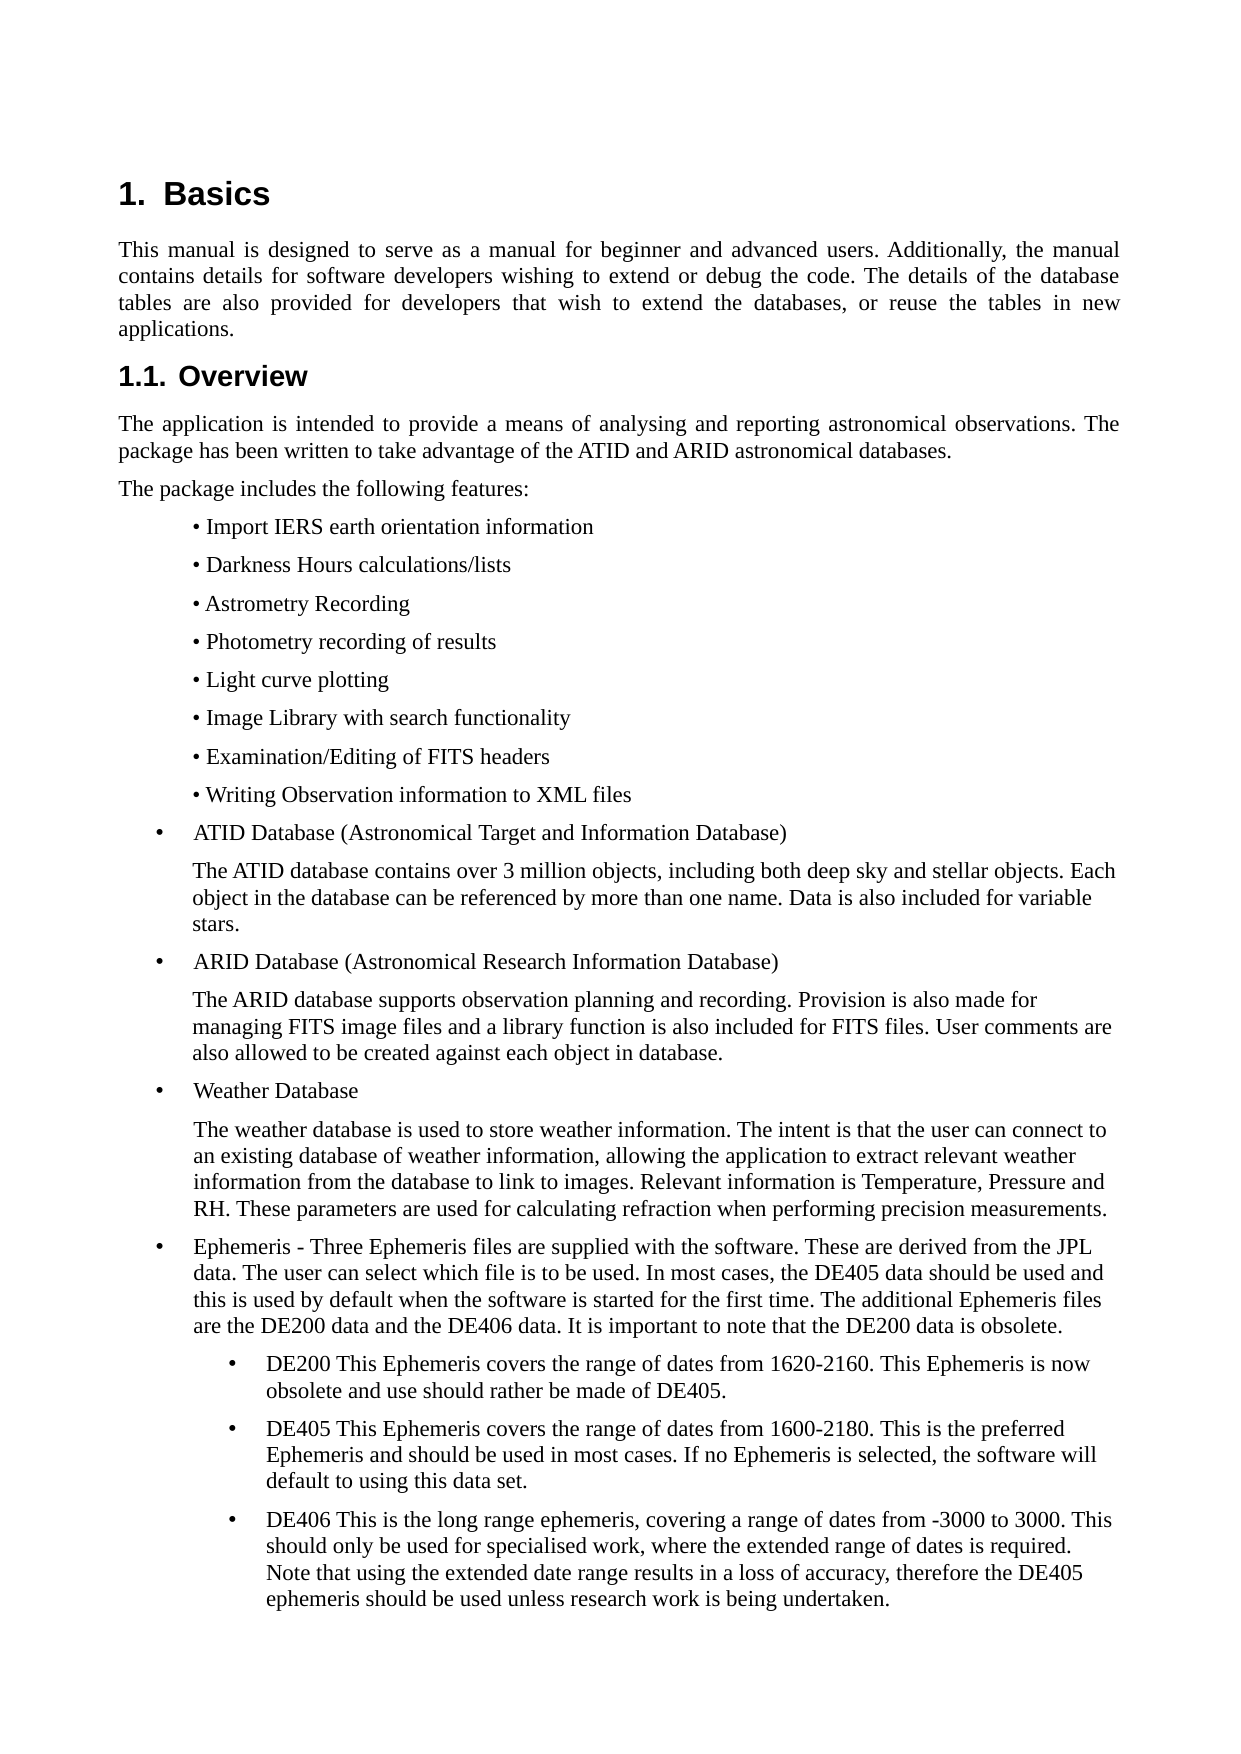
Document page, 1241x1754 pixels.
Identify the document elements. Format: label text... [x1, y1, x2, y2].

list Weather Database [156, 1077, 1122, 1104]
text • Import IERS earth orientation information [192, 513, 1122, 540]
text • Light curve plotting [192, 666, 1122, 693]
subtitle Overview [118, 359, 1122, 393]
list DE200 This Ephemeris covers the range of dates from 1620-2160. This Ephemeris is now obsolete and use should rather be made of DE405. [228, 1350, 1122, 1403]
list DE406 This is the long range ephemeris, covering a range of dates from -3000 to 3000. This should only be used for specialised work, where the extended range of dates is required. Note that using the extended date range results in a loss of accuracy, therefore the DE405 ephemeris should be used unless research work is being undertaken. [228, 1506, 1122, 1611]
text • Writing Observation information to XML files [192, 781, 1122, 807]
text • Darkness Hours calculations/lists [192, 552, 1122, 578]
list The weather database is used to store weather information. The intent is that the user can connect to an existing database of weather information, allowing the application to extract relevant weather information from the database to link to images. Relevant information is Temperature, Pressure and RH. These parameters are used for calculating refraction when performing precision measurements. [156, 1116, 1122, 1221]
list ARID Database (Astronomical Research Information Database) [156, 948, 1122, 975]
list Ephemeris - Three Ephemeris files are supplied with the software. These are derived from the JPL data. The user can select which file is to be used. In most cases, the DE405 data should be used and this is used by default when the software is started for the first time. The additional Ephemeris files are the DE200 data and the DE406 data. It is important to note that the DE200 data is obsolete. [156, 1233, 1122, 1338]
list ATID Database (Astronomical Target and Information Database) [156, 819, 1122, 846]
text This manual is designed to serve as a manual for beginner and advanced users. Additionally, the manual contains details for software developers wishing to extend or debug the code. The details of the database tables are also provided for developers that wish to extend the databases, or reuse the tables in new applications. [118, 236, 1122, 342]
text The ARID database supports observation planning and recording. Provision is also made for managing FITS image files and a library function is also included for FITS files. User comments are also allowed to be created against each object in database. [192, 987, 1122, 1066]
subtitle Basics [118, 174, 1122, 212]
text • Photometry recording of results [192, 628, 1122, 654]
text The application is intended to provide a means of analysing and reporting astronomical observations. The package has been written to take advantage of the ATID and ARID astronomical databases. [118, 411, 1122, 463]
text The ATID database contains over 3 million objects, including both deep sky and stellar objects. Each object in the database can be referenced by more than one name. Data is also included for variable stars. [192, 857, 1122, 936]
text The package includes the following features: [118, 475, 1122, 501]
text • Astrometry Recording [192, 590, 1122, 616]
list DE405 This Ephemeris covers the range of dates from 1600-2180. This is the preferred Ephemeris and should be used in most cases. If no Ephemeris is selected, the software will default to using this data set. [228, 1415, 1122, 1494]
text • Examination/Editing of FITS headers [192, 743, 1122, 769]
text • Image Library with search functionality [192, 704, 1122, 731]
